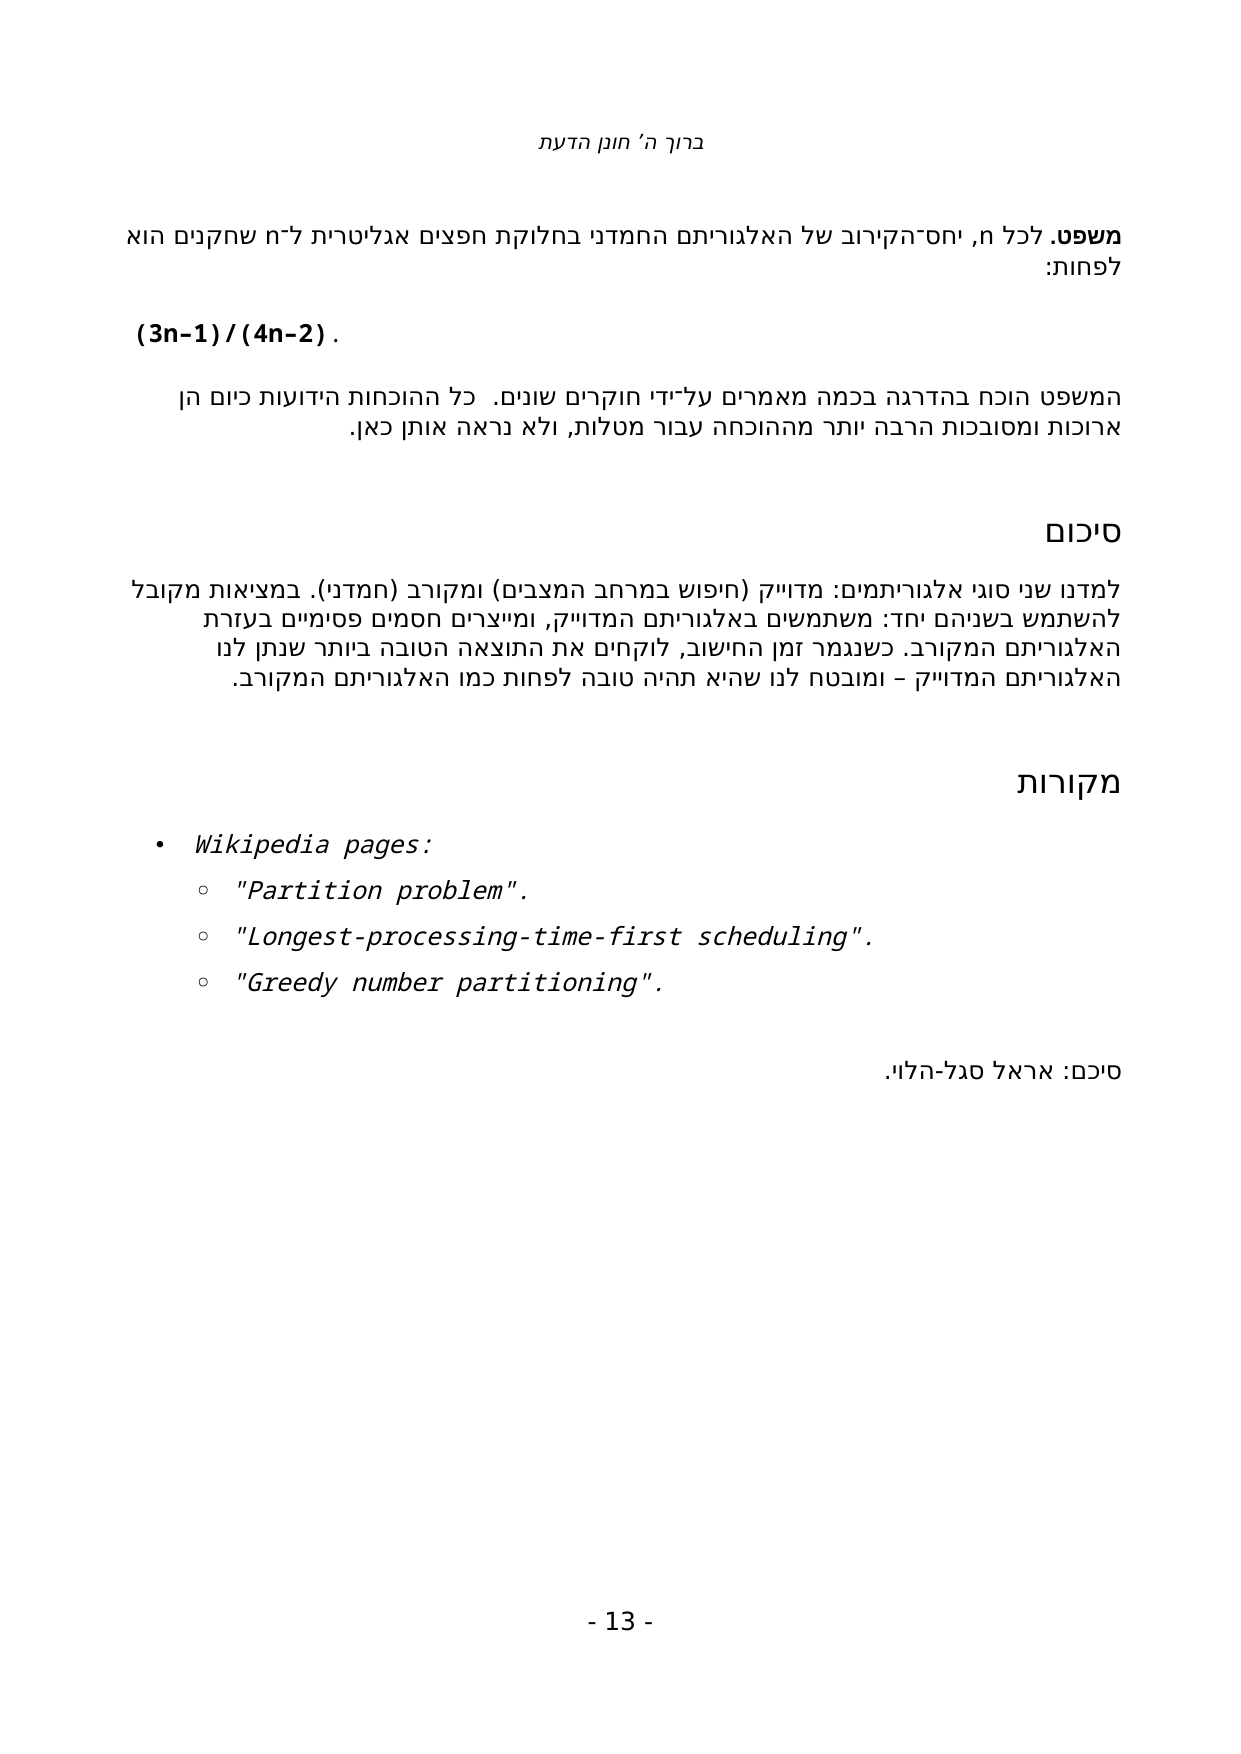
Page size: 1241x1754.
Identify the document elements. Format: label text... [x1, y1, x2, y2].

list "Partition problem". [193, 872, 1122, 906]
subtitle מקורות [118, 763, 1122, 802]
subtitle סיכום [118, 512, 1122, 551]
text (3n–1)/(4n–2). [118, 315, 1122, 349]
text המשפט הוכח בהדרגה בכמה מאמרים על־ידי חוקרים שונים. כל ההוכחות הידועות כיום הן ארוכות ומסובכות הרבה יותר מההוכחה עבור מטלות, ולא נראה אותן כאן. [118, 383, 1122, 441]
text סיכם: אראל סגל-הלוי. [118, 1057, 1122, 1086]
list "Greedy number partitioning". [193, 964, 1122, 998]
list "Longest-processing-time-first scheduling". [193, 918, 1122, 952]
list Wikipedia pages: [156, 826, 1122, 860]
text למדנו שני סוגי אלגוריתמים: מדוייק (חיפוש במרחב המצבים) ומקורב (חמדני). במציאות מקובל להשתמש בשניהם יחד: משתמשים באלגוריתם המדוייק, ומייצרים חסמים פסימיים בעזרת האלגוריתם המקורב. כשנגמר זמן החישוב, לוקחים את התוצאה הטובה ביותר שנתן לנו האלגוריתם המדוייק – ומובטח לנו שהיא תהיה טובה לפחות כמו האלגוריתם המקורב. [118, 575, 1122, 692]
text משפט. לכל n, יחס־הקירוב של האלגוריתם החמדני בחלוקת חפצים אגליטרית ל־n שחקנים הוא לפחות: [118, 218, 1122, 281]
